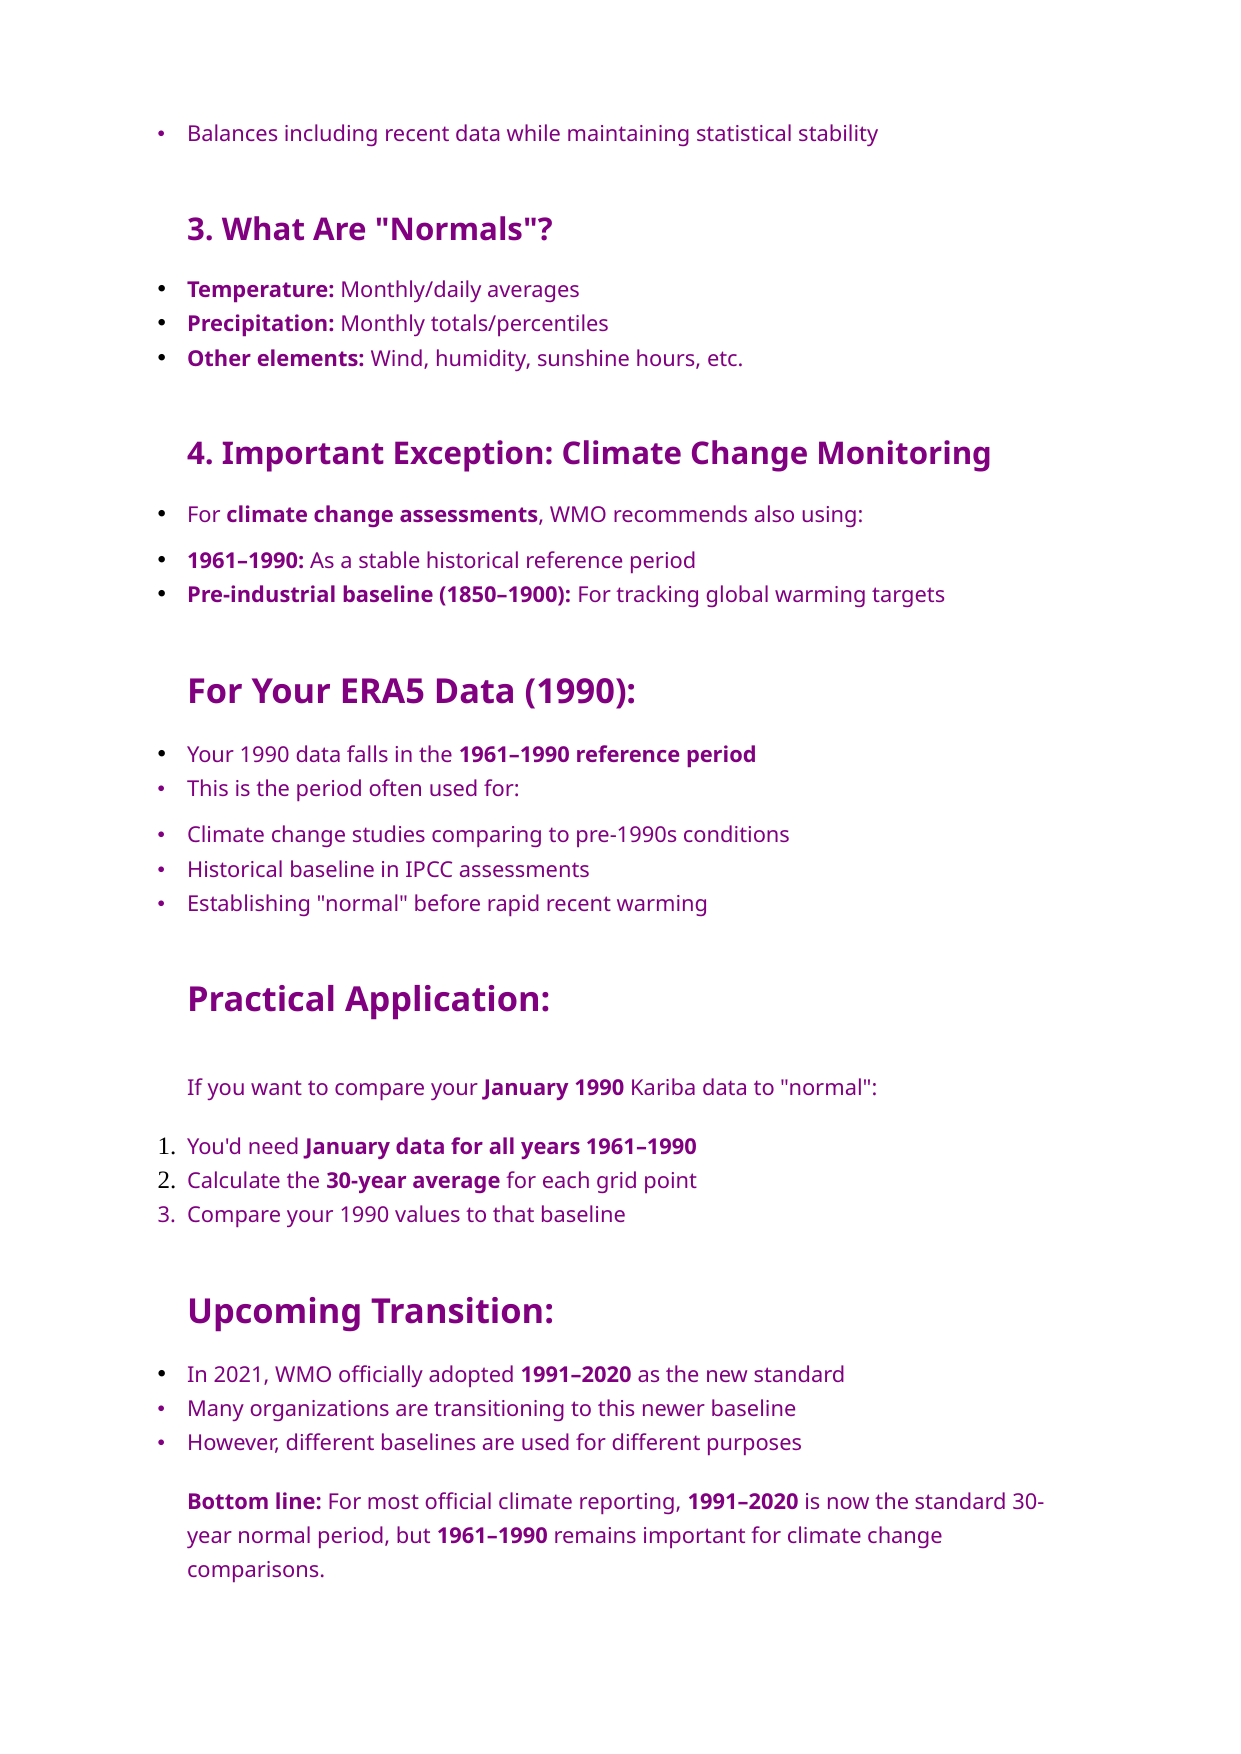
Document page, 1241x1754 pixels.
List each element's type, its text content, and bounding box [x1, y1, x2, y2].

list Compare your 1990 values to that baseline [187, 1199, 1053, 1229]
list For climate change assessments, WMO recommends also using: [187, 498, 1053, 528]
list Precipitation: Monthly totals/percentiles [187, 308, 1053, 338]
list Your 1990 data falls in the 1961–1990 reference period [187, 738, 1053, 768]
list Historical baseline in IPCC assessments [187, 853, 1053, 883]
list 1961–1990: As a stable historical reference period [187, 545, 1053, 575]
list You'd need January data for all years 1961–1990 [187, 1131, 1053, 1161]
text If you want to compare your January 1990 Kariba data to "normal": [187, 1072, 1053, 1102]
list Other elements: Wind, humidity, sunshine hours, etc. [187, 342, 1053, 372]
list Calculate the 30-year average for each grid point [187, 1165, 1053, 1195]
subtitle 3. What Are "Normals"? [187, 202, 1053, 249]
subtitle 4. Important Exception: Climate Change Monitoring [187, 427, 1053, 473]
list In 2021, WMO officially adopted 1991–2020 as the new standard [187, 1358, 1053, 1388]
list Pre-industrial baseline (1850–1900): For tracking global warming targets [187, 579, 1053, 609]
list However, different baselines are used for different purposes [187, 1427, 1053, 1457]
subtitle For Your ERA5 Data (1990): [187, 663, 1053, 713]
subtitle Upcoming Transition: [187, 1283, 1053, 1333]
subtitle Practical Application: [187, 972, 1053, 1022]
text Bottom line: For most official climate reporting, 1991–2020 is now the standard 30-year normal period, but 1961–1990 remains important for climate change comparisons. [187, 1486, 1053, 1584]
list This is the period often used for: [187, 773, 1053, 802]
list Temperature: Monthly/daily averages [187, 274, 1053, 304]
list Balances including recent data while maintaining statistical stability [187, 118, 1053, 148]
list Many organizations are transitioning to this newer baseline [187, 1393, 1053, 1422]
list Establishing "normal" before rapid recent warming [187, 888, 1053, 917]
list Climate change studies comparing to pre-1990s conditions [187, 819, 1053, 849]
